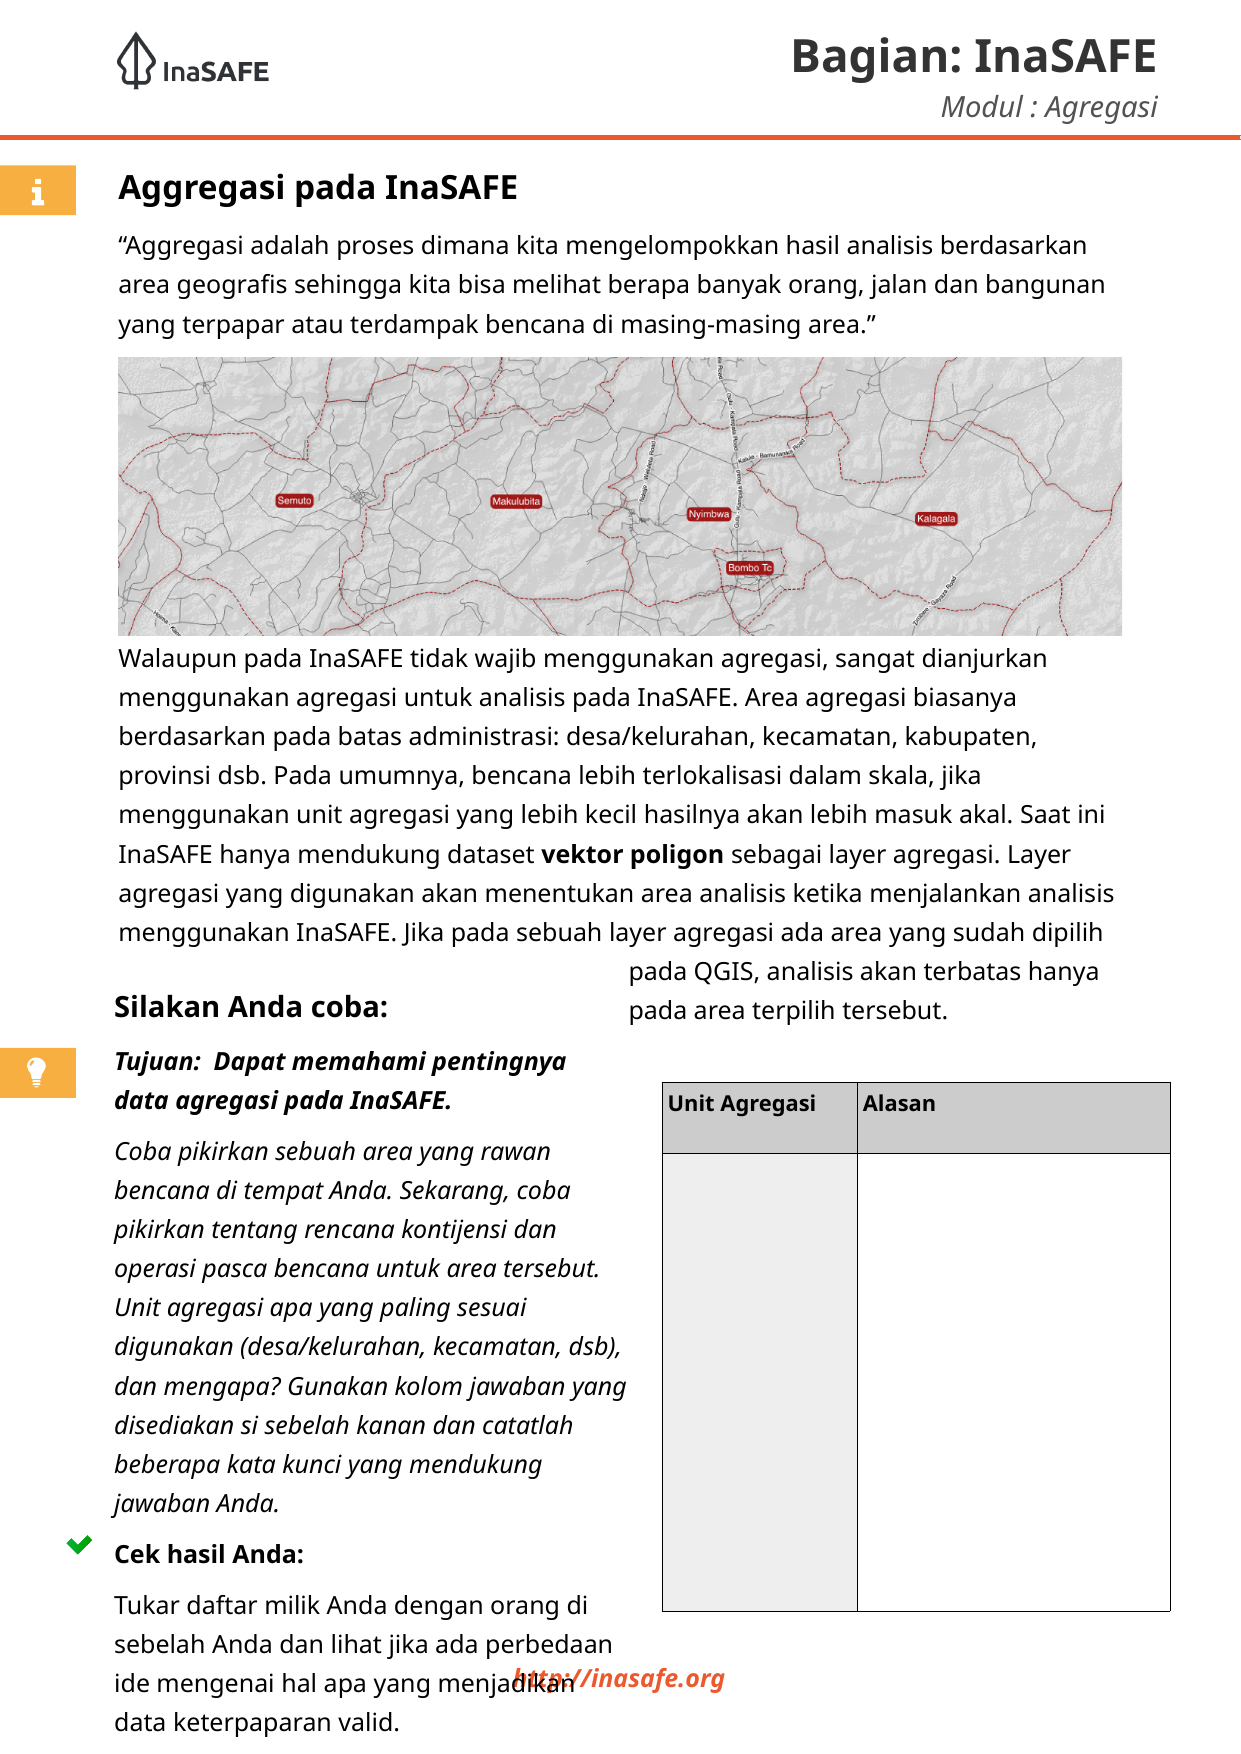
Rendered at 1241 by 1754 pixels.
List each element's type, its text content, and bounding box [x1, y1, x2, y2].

table_header Unit Agregasi [663, 1083, 857, 1153]
text “Aggregasi adalah proses dimana kita mengelompokkan hasil analisis berdasarkan area geografis sehingga kita bisa melihat berapa banyak orang, jalan dan bangunan yang terpapar atau terdampak bencana di masing-masing area.” [118, 228, 1122, 340]
subtitle Aggregasi pada InaSAFE [118, 164, 1122, 209]
table_cell [663, 1154, 857, 1611]
text Walaupun pada InaSAFE tidak wajib menggunakan agregasi, sangat dianjurkan menggunakan agregasi untuk analisis pada InaSAFE. Area agregasi biasanya berdasarkan pada batas administrasi: desa/kelurahan, kecamatan, kabupaten, provinsi dsb. Pada umumnya, bencana lebih terlokalisasi dalam skala, jika menggunakan unit agregasi yang lebih kecil hasilnya akan lebih masuk akal. Saat ini InaSAFE hanya mendukung dataset vektor poligon sebagai layer agregasi. Layer agregasi yang digunakan akan menentukan area analisis ketika menjalankan analisis menggunakan InaSAFE. Jika pada sebuah layer agregasi ada area yang sudah dipilih pada QGIS, analisis akan terbatas hanya pada area terpilih tersebut. [118, 636, 1122, 1027]
table_header Alasan [858, 1083, 1170, 1153]
picture [118, 357, 1123, 636]
table_cell [858, 1154, 1170, 1611]
picture [97, 13, 294, 109]
